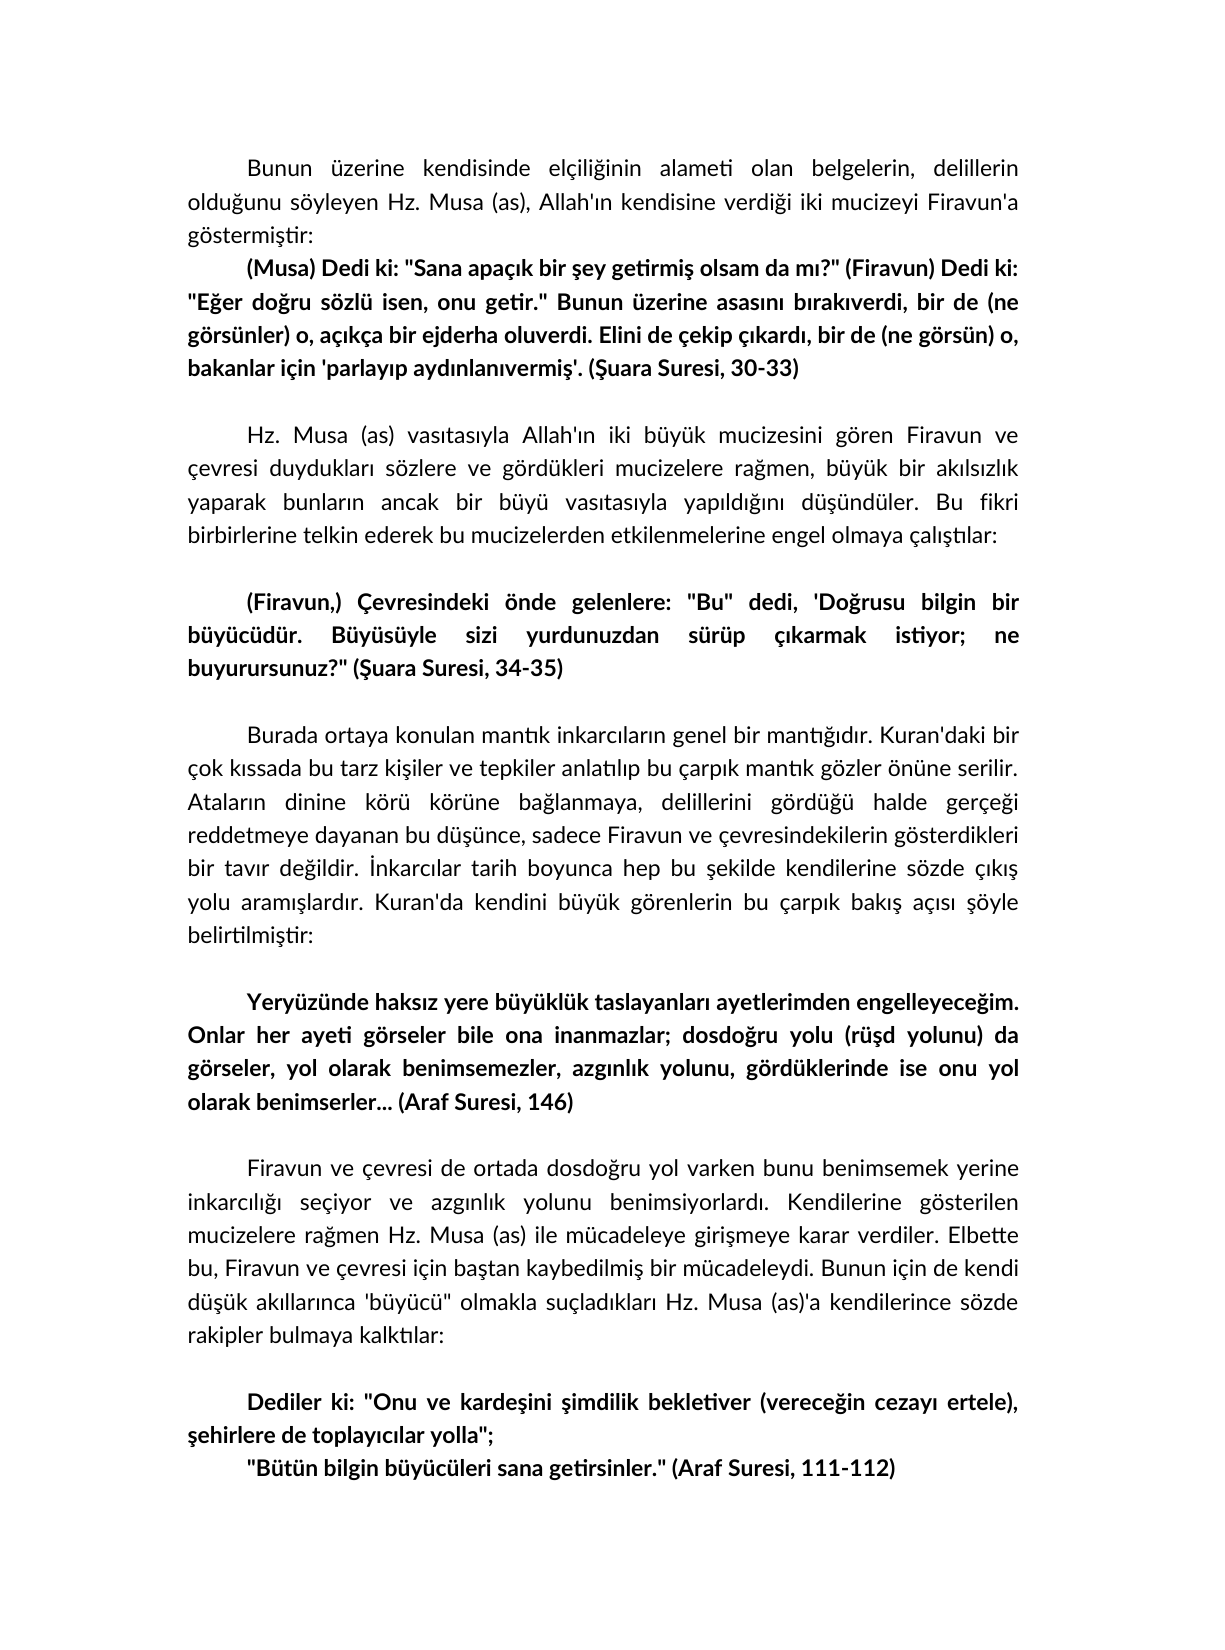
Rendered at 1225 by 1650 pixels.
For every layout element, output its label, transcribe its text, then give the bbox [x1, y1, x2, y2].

text "Bütün bilgin büyücüleri sana getirsinler." (Araf Suresi, 111-112) [187, 1450, 1020, 1483]
text Dediler ki: "Onu ve kardeşini şimdilik bekletiver (vereceğin cezayı ertele), şehirlere de toplayıcılar yolla"; [187, 1383, 1020, 1450]
text (Firavun,) Çevresindeki önde gelenlere: "Bu" dedi, 'Doğrusu bilgin bir büyücüdür. Büyüsüyle sizi yurdunuzdan sürüp çıkarmak istiyor; ne buyurursunuz?" (Şuara Suresi, 34-35) [187, 583, 1020, 683]
text Yeryüzünde haksız yere büyüklük taslayanları ayetlerimden engelleyeceğim. Onlar her ayeti görseler bile ona inanmazlar; dosdoğru yolu (rüşd yolunu) da görseler, yol olarak benimsemezler, azgınlık yolunu, gördüklerinde ise onu yol olarak benimserler... (Araf Suresi, 146) [187, 983, 1020, 1117]
text Firavun ve çevresi de ortada dosdoğru yol varken bunu benimsemek yerine inkarcılığı seçiyor ve azgınlık yolunu benimsiyorlardı. Kendilerine gösterilen mucizelere rağmen Hz. Musa (as) ile mücadeleye girişmeye karar verdiler. Elbette bu, Firavun ve çevresi için baştan kaybedilmiş bir mücadeleydi. Bunun için de kendi düşük akıllarınca 'büyücü" olmakla suçladıkları Hz. Musa (as)'a kendilerince sözde rakipler bulmaya kalktılar: [187, 1150, 1020, 1350]
text Bunun üzerine kendisinde elçiliğinin alameti olan belgelerin, delillerin olduğunu söyleyen Hz. Musa (as), Allah'ın kendisine verdiği iki mucizeyi Firavun'a göstermiştir: [187, 150, 1020, 250]
text Burada ortaya konulan mantık inkarcıların genel bir mantığıdır. Kuran'daki bir çok kıssada bu tarz kişiler ve tepkiler anlatılıp bu çarpık mantık gözler önüne serilir. Ataların dinine körü körüne bağlanmaya, delillerini gördüğü halde gerçeği reddetmeye dayanan bu düşünce, sadece Firavun ve çevresindekilerin gösterdikleri bir tavır değildir. İnkarcılar tarih boyunca hep bu şekilde kendilerine sözde çıkış yolu aramışlardır. Kuran'da kendini büyük görenlerin bu çarpık bakış açısı şöyle belirtilmiştir: [187, 717, 1020, 950]
text Hz. Musa (as) vasıtasıyla Allah'ın iki büyük mucizesini gören Firavun ve çevresi duydukları sözlere ve gördükleri mucizelere rağmen, büyük bir akılsızlık yaparak bunların ancak bir büyü vasıtasıyla yapıldığını düşündüler. Bu fikri birbirlerine telkin ederek bu mucizelerden etkilenmelerine engel olmaya çalıştılar: [187, 417, 1020, 550]
text (Musa) Dedi ki: "Sana apaçık bir şey getirmiş olsam da mı?" (Firavun) Dedi ki: "Eğer doğru sözlü isen, onu getir." Bunun üzerine asasını bırakıverdi, bir de (ne görsünler) o, açıkça bir ejderha oluverdi. Elini de çekip çıkardı, bir de (ne görsün) o, bakanlar için 'parlayıp aydınlanıvermiş'. (Şuara Suresi, 30-33) [187, 250, 1020, 383]
